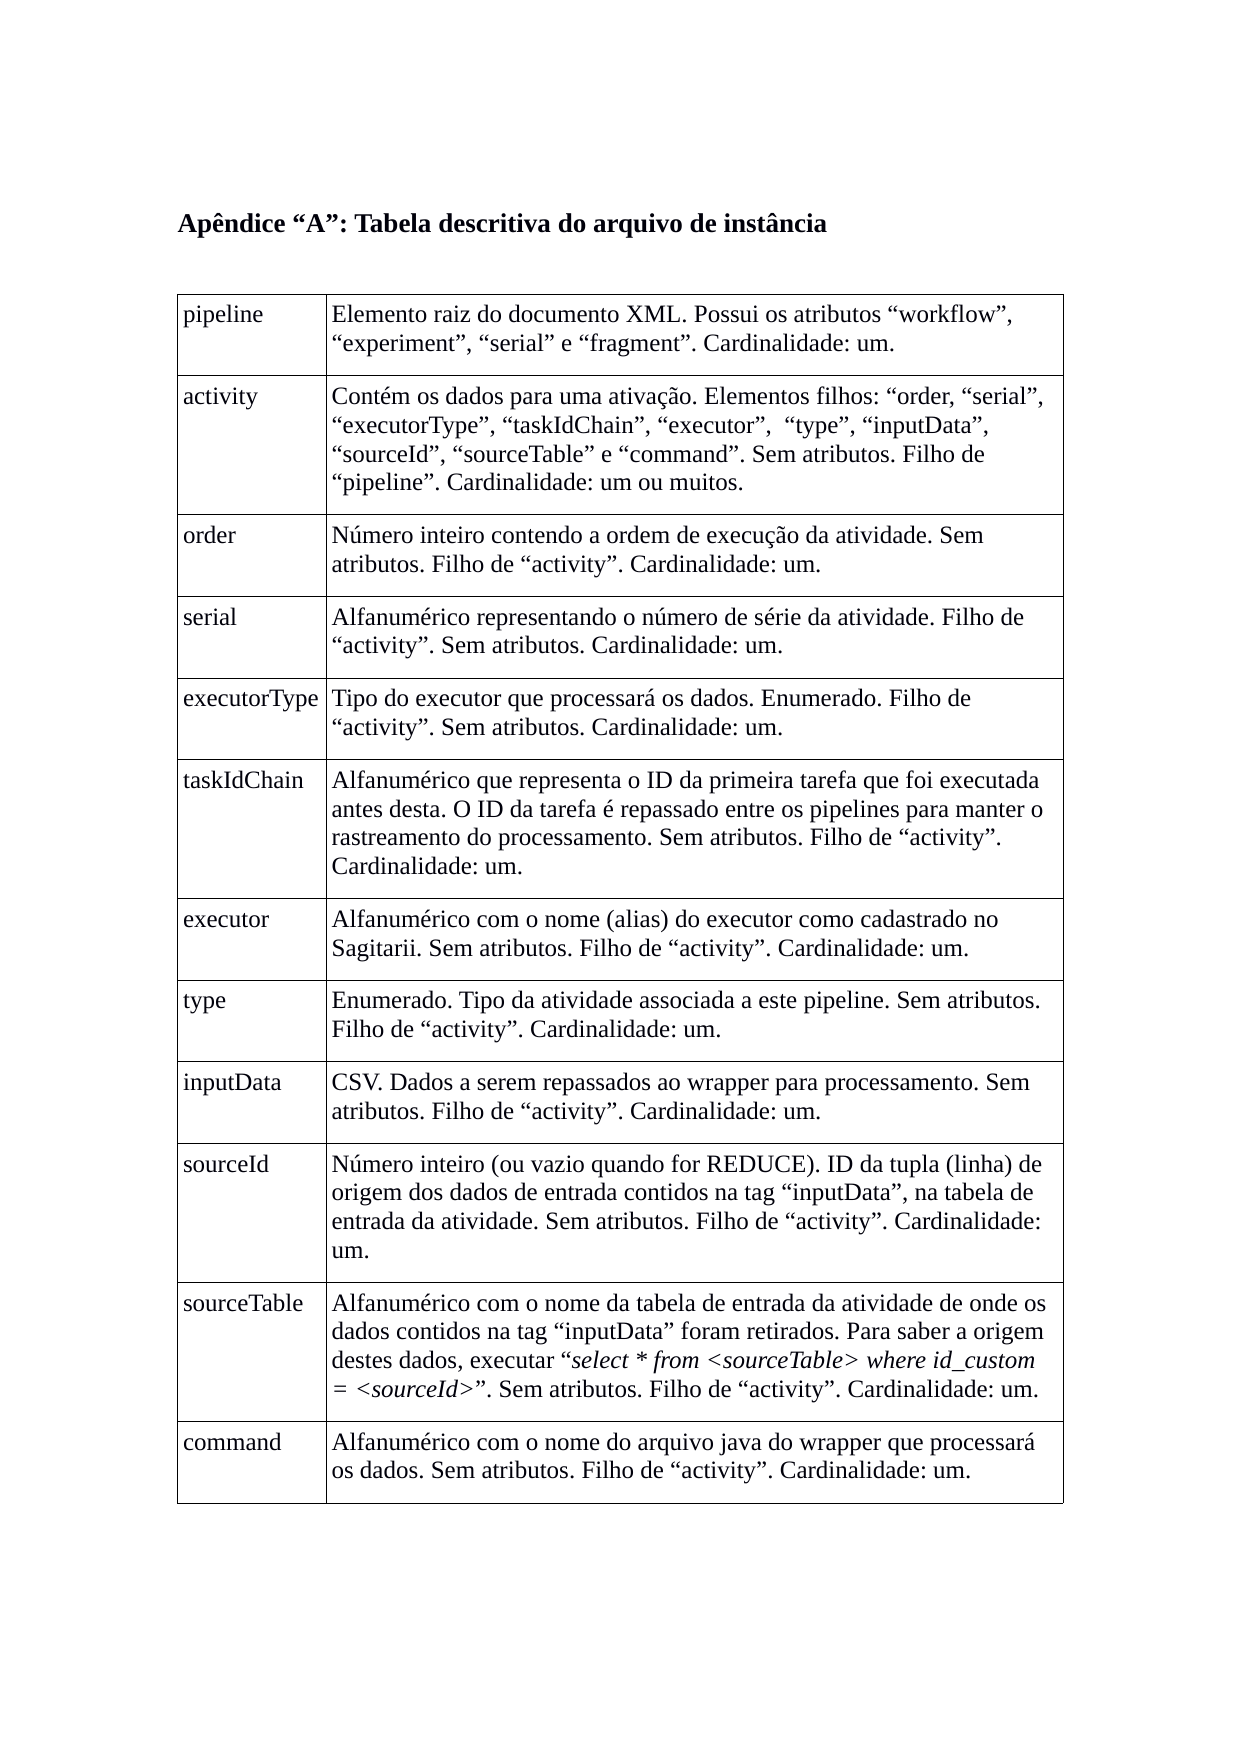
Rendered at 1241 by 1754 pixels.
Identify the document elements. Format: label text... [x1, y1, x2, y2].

table_cell executor [178, 899, 326, 980]
table_cell taskIdChain [178, 760, 326, 898]
table_header pipeline [178, 295, 326, 375]
table_header Elemento raiz do documento XML. Possui os atributos “workflow”, “experiment”, “serial” e “fragment”. Cardinalidade: um. [327, 295, 1063, 375]
title Apêndice “A”: Tabela descritiva do arquivo de instância [177, 207, 1063, 238]
table_cell serial [178, 597, 326, 677]
table_cell CSV. Dados a serem repassados ao wrapper para processamento. Sem atributos. Filho de “activity”. Cardinalidade: um. [327, 1062, 1063, 1143]
table_cell Alfanumérico com o nome do arquivo java do wrapper que processará os dados. Sem atributos. Filho de “activity”. Cardinalidade: um. [327, 1422, 1063, 1502]
table_cell Contém os dados para uma ativação. Elementos filhos: “order, “serial”, “executorType”, “taskIdChain”, “executor”, “type”, “inputData”, “sourceId”, “sourceTable” e “command”. Sem atributos. Filho de “pipeline”. Cardinalidade: um ou muitos. [327, 376, 1063, 514]
table_cell command [178, 1422, 326, 1502]
table_cell type [178, 981, 326, 1061]
table_cell activity [178, 376, 326, 514]
table_cell Alfanumérico representando o número de série da atividade. Filho de “activity”. Sem atributos. Cardinalidade: um. [327, 597, 1063, 677]
table_cell Alfanumérico com o nome (alias) do executor como cadastrado no Sagitarii. Sem atributos. Filho de “activity”. Cardinalidade: um. [327, 899, 1063, 980]
table_cell sourceTable [178, 1283, 326, 1421]
table_cell Número inteiro contendo a ordem de execução da atividade. Sem atributos. Filho de “activity”. Cardinalidade: um. [327, 515, 1063, 596]
table_cell Número inteiro (ou vazio quando for REDUCE). ID da tupla (linha) de origem dos dados de entrada contidos na tag “inputData”, na tabela de entrada da atividade. Sem atributos. Filho de “activity”. Cardinalidade: um. [327, 1144, 1063, 1282]
table_cell Alfanumérico que representa o ID da primeira tarefa que foi executada antes desta. O ID da tarefa é repassado entre os pipelines para manter o rastreamento do processamento. Sem atributos. Filho de “activity”. Cardinalidade: um. [327, 760, 1063, 898]
table_cell order [178, 515, 326, 596]
table_cell executorType [178, 679, 326, 759]
table_cell Enumerado. Tipo da atividade associada a este pipeline. Sem atributos. Filho de “activity”. Cardinalidade: um. [327, 981, 1063, 1061]
table_cell Alfanumérico com o nome da tabela de entrada da atividade de onde os dados contidos na tag “inputData” foram retirados. Para saber a origem destes dados, executar “select * from <sourceTable> where id_custom = <sourceId>”. Sem atributos. Filho de “activity”. Cardinalidade: um. [327, 1283, 1063, 1421]
table_cell sourceId [178, 1144, 326, 1282]
table_cell Tipo do executor que processará os dados. Enumerado. Filho de “activity”. Sem atributos. Cardinalidade: um. [327, 679, 1063, 759]
table_cell inputData [178, 1062, 326, 1143]
